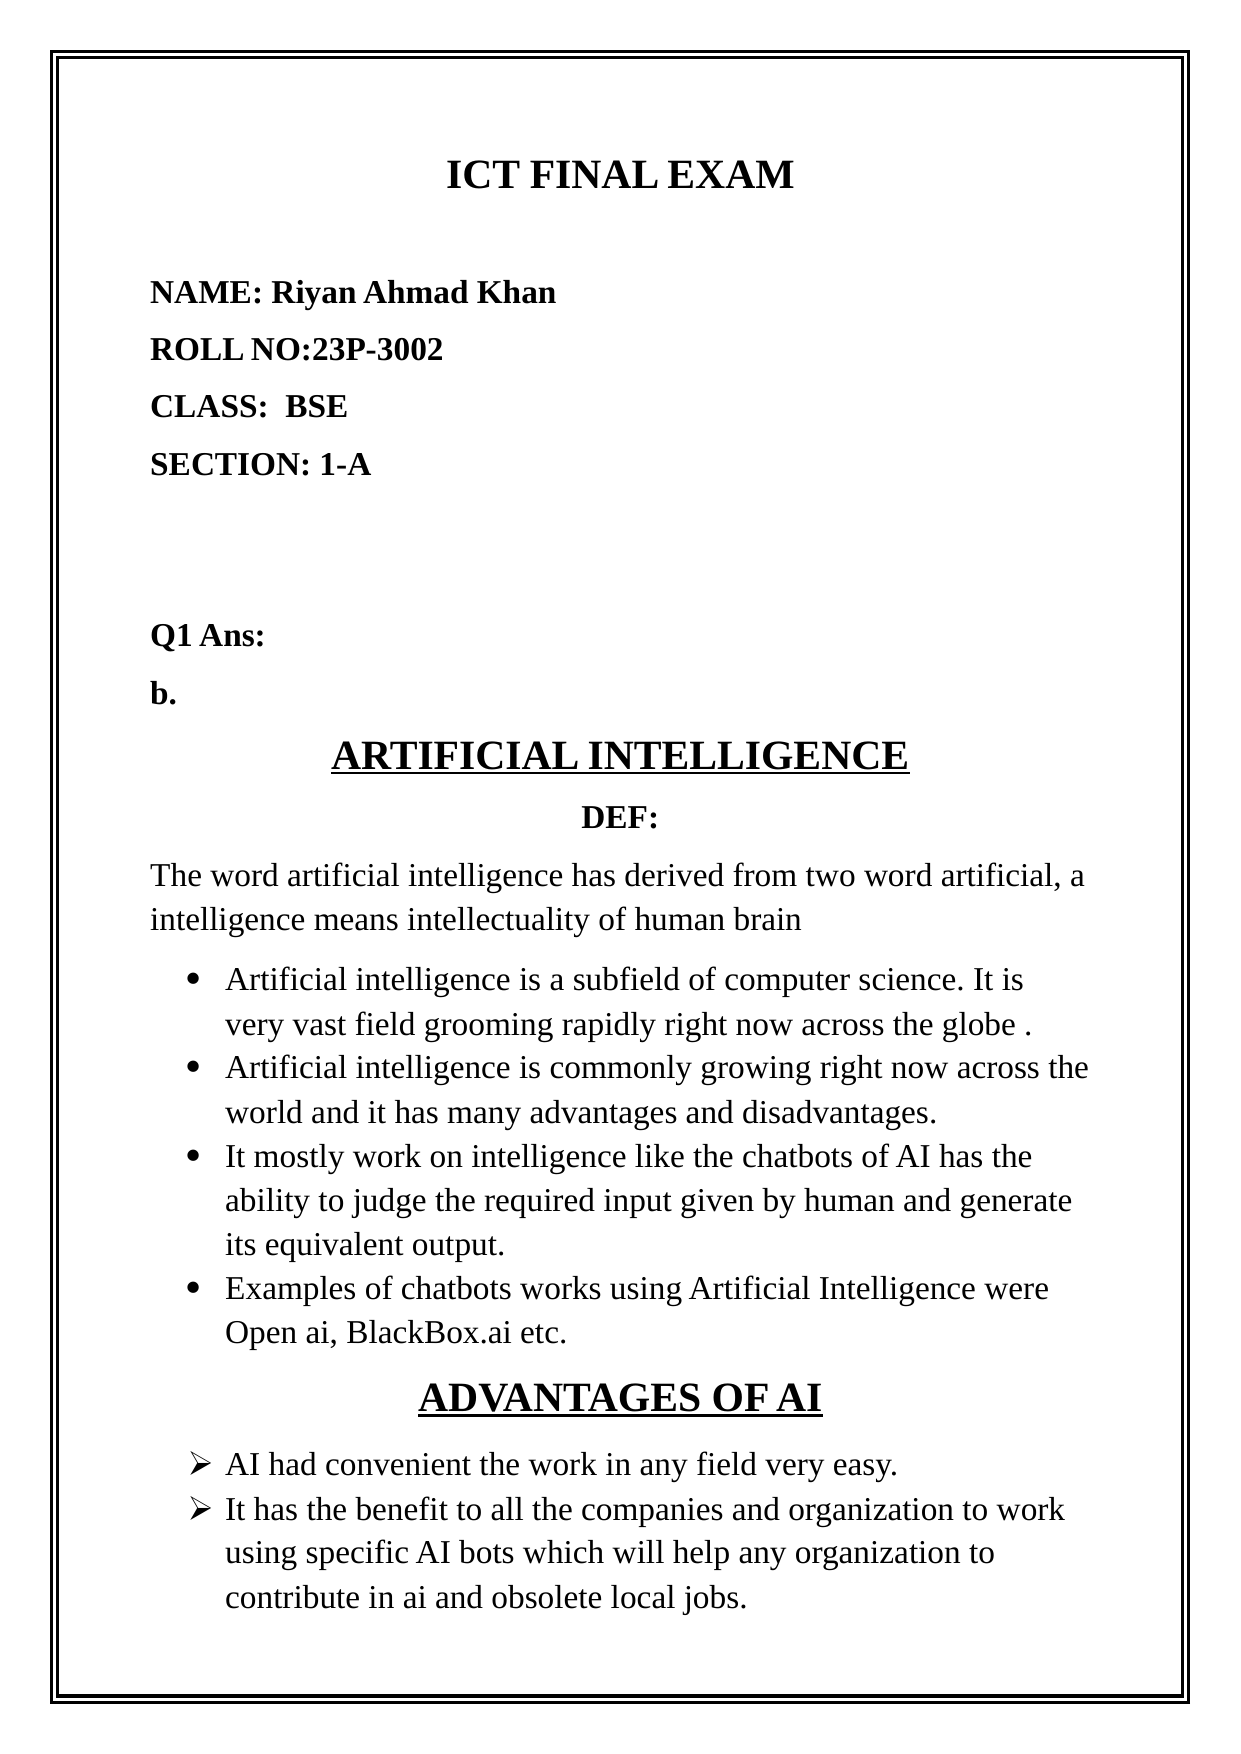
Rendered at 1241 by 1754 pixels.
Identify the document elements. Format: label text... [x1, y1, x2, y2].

text NAME: Riyan Ahmad Khan [150, 272, 1090, 310]
text ROLL NO:23P-3002 [150, 329, 1090, 367]
text ADVANTAGES OF AI [150, 1386, 1090, 1421]
text CLASS: BSE [150, 386, 1090, 425]
list AI had convenient the work in any field very easy. [187, 1445, 1090, 1483]
list It has the benefit to all the companies and organization to work using specific AI bots which will help any organization to contribute in ai and obsolete local jobs. [187, 1489, 1090, 1615]
text ICT FINAL EXAM [150, 150, 1090, 198]
